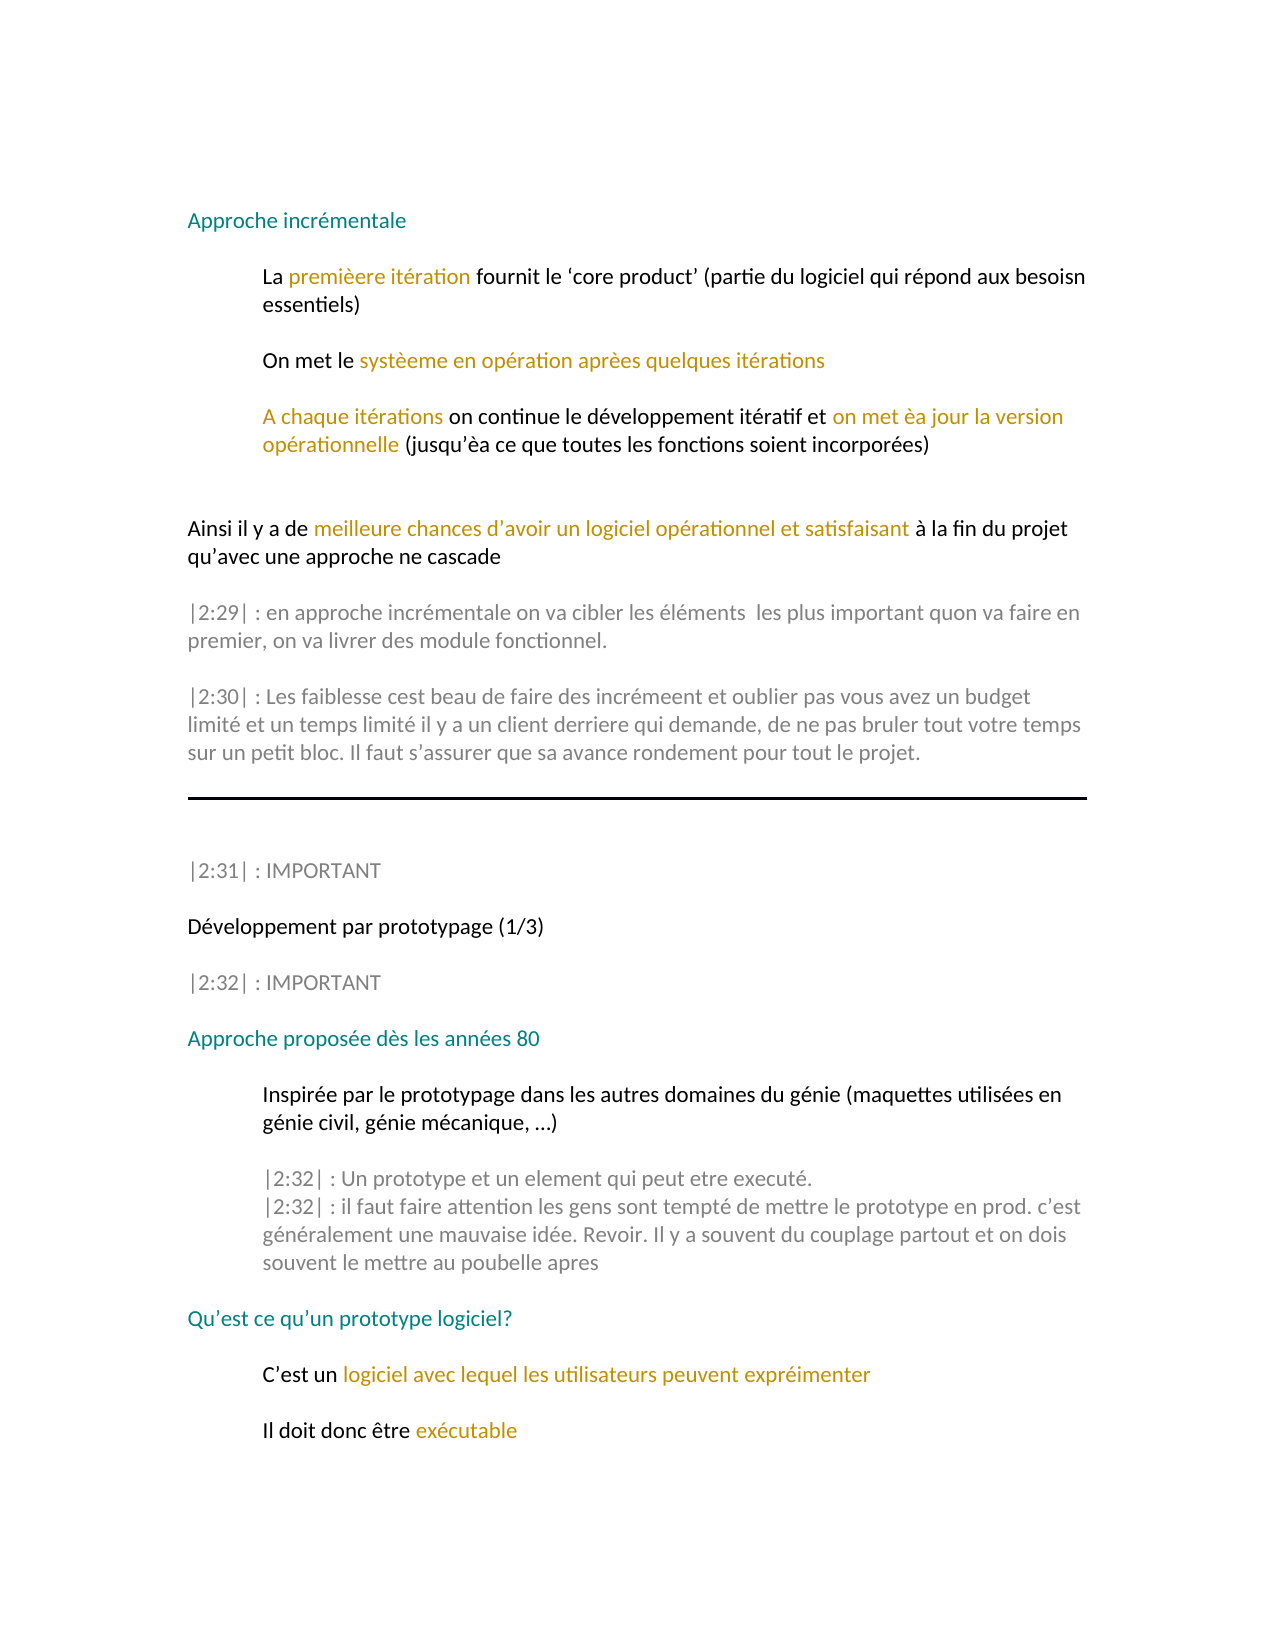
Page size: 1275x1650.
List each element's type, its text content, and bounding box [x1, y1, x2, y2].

text |2:32| : il faut faire attention les gens sont tempté de mettre le prototype en prod. c’est généralement une mauvaise idée. Revoir. Il y a souvent du couplage partout et on dois souvent le mettre au poubelle apres [262, 1192, 1087, 1276]
text On met le systèeme en opération aprèes quelques itérations [262, 346, 1087, 374]
text Il doit donc être exécutable [187, 1416, 1087, 1444]
text Ainsi il y a de meilleure chances d’avoir un logiciel opérationnel et satisfaisant à la fin du projet qu’avec une approche ne cascade [187, 514, 1087, 570]
text Approche proposée dès les années 80 [187, 1024, 1087, 1052]
text Qu’est ce qu’un prototype logiciel? [187, 1304, 1087, 1332]
text C’est un logiciel avec lequel les utilisateurs peuvent expréimenter [187, 1360, 1087, 1388]
text |2:31| : IMPORTANT [187, 856, 1087, 884]
text Développement par prototypage (1/3) [187, 912, 1087, 940]
text |2:29| : en approche incrémentale on va cibler les éléments les plus important quon va faire en premier, on va livrer des module fonctionnel. [187, 598, 1087, 654]
text Approche incrémentale [187, 206, 1087, 234]
text A chaque itérations on continue le développement itératif et on met èa jour la version opérationnelle (jusqu’èa ce que toutes les fonctions soient incorporées) [262, 402, 1087, 458]
text |2:32| : Un prototype et un element qui peut etre executé. [262, 1164, 1087, 1192]
text |2:30| : Les faiblesse cest beau de faire des incrémeent et oublier pas vous avez un budget limité et un temps limité il y a un client derriere qui demande, de ne pas bruler tout votre temps sur un petit bloc. Il faut s’assurer que sa avance rondement pour tout le projet. [187, 682, 1087, 766]
text La premièere itération fournit le ‘core product’ (partie du logiciel qui répond aux besoisn essentiels) [262, 262, 1087, 318]
text |2:32| : IMPORTANT [187, 968, 1087, 996]
text Inspirée par le prototypage dans les autres domaines du génie (maquettes utilisées en génie civil, génie mécanique, …) [262, 1080, 1087, 1136]
